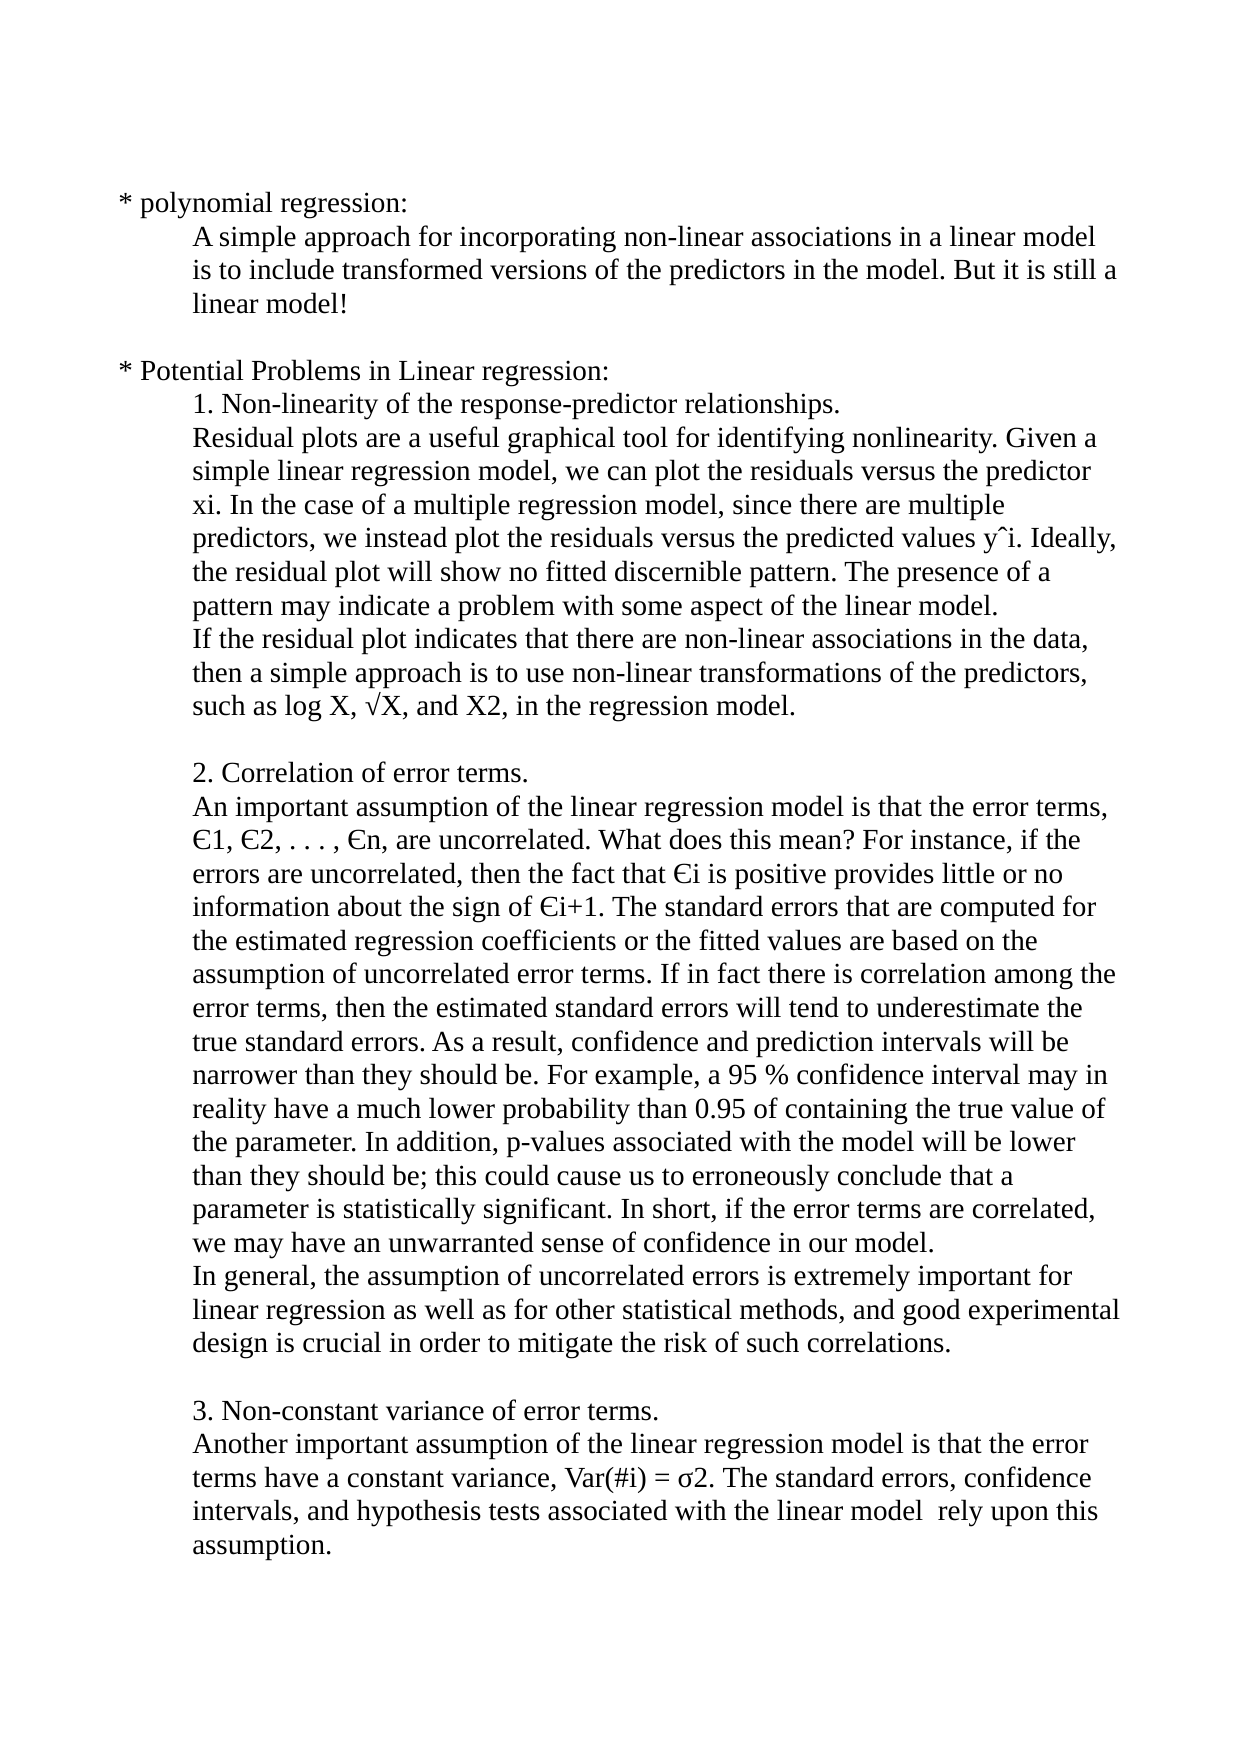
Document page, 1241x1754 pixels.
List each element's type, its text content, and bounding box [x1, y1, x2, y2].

text Another important assumption of the linear regression model is that the error terms have a constant variance, Var(#i) = σ2. The standard errors, confidence intervals, and hypothesis tests associated with the linear model rely upon this assumption. [118, 1426, 1122, 1560]
text 3. Non-constant variance of error terms. [118, 1393, 1122, 1426]
text * Potential Problems in Linear regression: [118, 353, 1122, 386]
text In general, the assumption of uncorrelated errors is extremely important for linear regression as well as for other statistical methods, and good experimental design is crucial in order to mitigate the risk of such correlations. [118, 1258, 1122, 1359]
text 1. Non-linearity of the response-predictor relationships. [118, 386, 1122, 420]
text An important assumption of the linear regression model is that the error terms, Є1, Є2, . . . , Єn, are uncorrelated. What does this mean? For instance, if the errors are uncorrelated, then the fact that Єi is positive provides little or no information about the sign of Єi+1. The standard errors that are computed for the estimated regression coefficients or the fitted values are based on the assumption of uncorrelated error terms. If in fact there is correlation among the error terms, then the estimated standard errors will tend to underestimate the true standard errors. As a result, confidence and prediction intervals will be narrower than they should be. For example, a 95 % confidence interval may in reality have a much lower probability than 0.95 of containing the true value of the parameter. In addition, p-values associated with the model will be lower than they should be; this could cause us to erroneously conclude that a parameter is statistically significant. In short, if the error terms are correlated, we may have an unwarranted sense of confidence in our model. [118, 789, 1122, 1258]
text A simple approach for incorporating non-linear associations in a linear model is to include transformed versions of the predictors in the model. But it is still a linear model! [118, 219, 1122, 319]
text * polynomial regression: [118, 185, 1122, 219]
text Residual plots are a useful graphical tool for identifying nonlinearity. Given a simple linear regression model, we can plot the residuals versus the predictor xi. In the case of a multiple regression model, since there are multiple predictors, we instead plot the residuals versus the predicted values yˆi. Ideally, the residual plot will show no fitted discernible pattern. The presence of a pattern may indicate a problem with some aspect of the linear model. [118, 420, 1122, 621]
text If the residual plot indicates that there are non-linear associations in the data, then a simple approach is to use non-linear transformations of the predictors, such as log X, √X, and X2, in the regression model. [118, 621, 1122, 722]
text 2. Correlation of error terms. [118, 755, 1122, 789]
